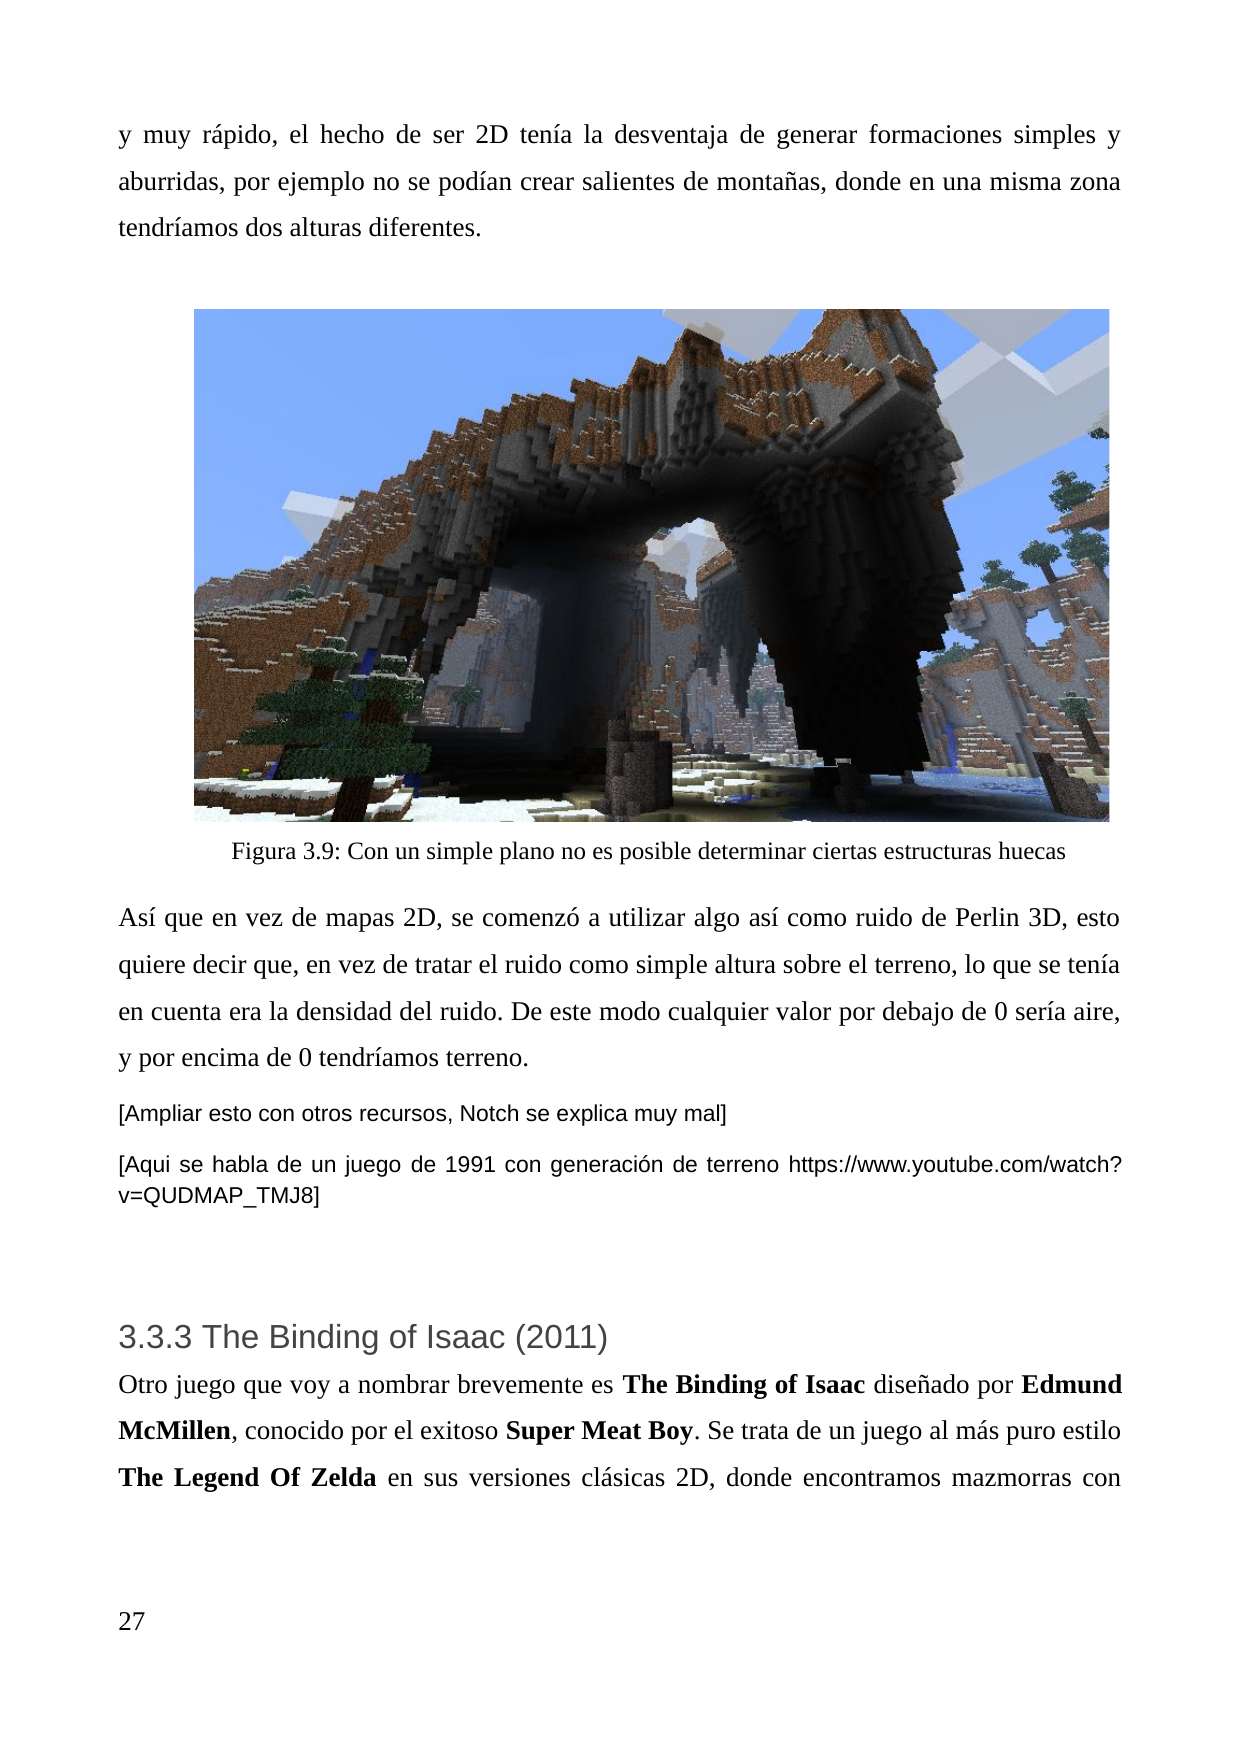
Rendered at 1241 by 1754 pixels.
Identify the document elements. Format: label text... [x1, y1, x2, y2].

text Figura 3.9: Con un simple plano no es posible determinar ciertas estructuras huecas [194, 822, 1109, 865]
picture [194, 309, 1110, 822]
text Así que en vez de mapas 2D, se comenzó a utilizar algo así como ruido de Perlin 3D, esto quiere decir que, en vez de tratar el ruido como simple altura sobre el terreno, lo que se tenía en cuenta era la densidad del ruido. De este modo cualquier valor por debajo de 0 sería aire, y por encima de 0 tendríamos terreno. [118, 330, 1122, 1072]
text y muy rápido, el hecho de ser 2D tenía la desventaja de generar formaciones simples y aburridas, por ejemplo no se podían crear salientes de montañas, donde en una misma zona tendríamos dos alturas diferentes. [118, 118, 1122, 243]
text [Aqui se habla de un juego de 1991 con generación de terreno https://www.youtube.com/watch?v=QUDMAP_TMJ8] [118, 1151, 1122, 1208]
subtitle The Binding of Isaac (2011) [118, 1317, 1122, 1355]
text [Ampliar esto con otros recursos, Notch se explica muy mal] [118, 1100, 1122, 1127]
text Otro juego que voy a nombrar brevemente es The Binding of Isaac diseñado por Edmund McMillen, conocido por el exitoso Super Meat Boy. Se trata de un juego al más puro estilo The Legend Of Zelda en sus versiones clásicas 2D, donde encontramos mazmorras con [118, 1368, 1122, 1492]
